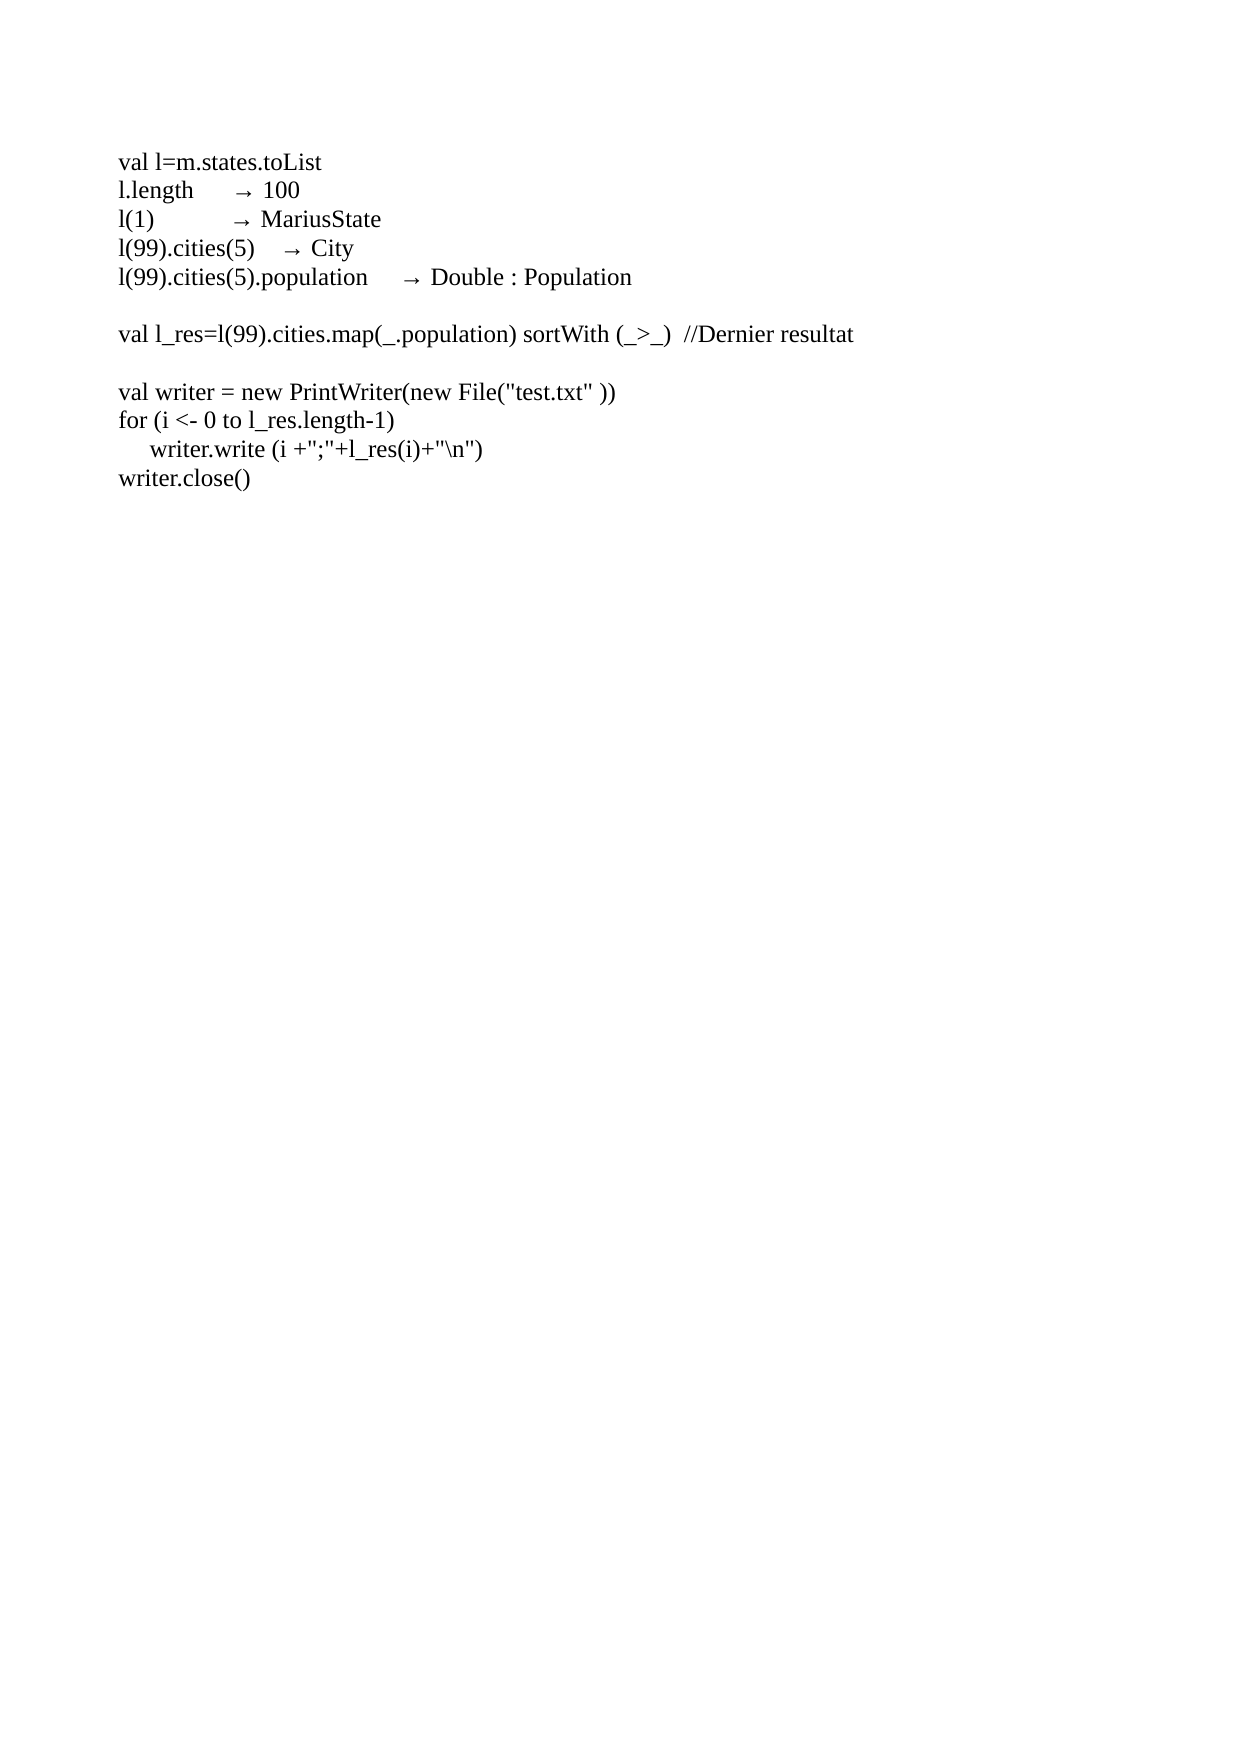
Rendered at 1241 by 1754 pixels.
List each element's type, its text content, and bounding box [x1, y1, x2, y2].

text val l=m.states.toList [118, 147, 1122, 176]
text l(99).cities(5) → City [118, 233, 1122, 262]
text l(99).cities(5).population → Double : Population [118, 262, 1122, 291]
text l(1) → MariusState [118, 204, 1122, 233]
text val writer = new PrintWriter(new File("test.txt" )) [118, 377, 1122, 406]
text l.length → 100 [118, 176, 1122, 204]
text val l_res=l(99).cities.map(_.population) sortWith (_>_) //Dernier resultat [118, 319, 1122, 348]
text for (i <- 0 to l_res.length-1) [118, 406, 1122, 434]
text writer.write (i +";"+l_res(i)+"\n") [118, 434, 1122, 463]
text writer.close() [118, 463, 1122, 492]
